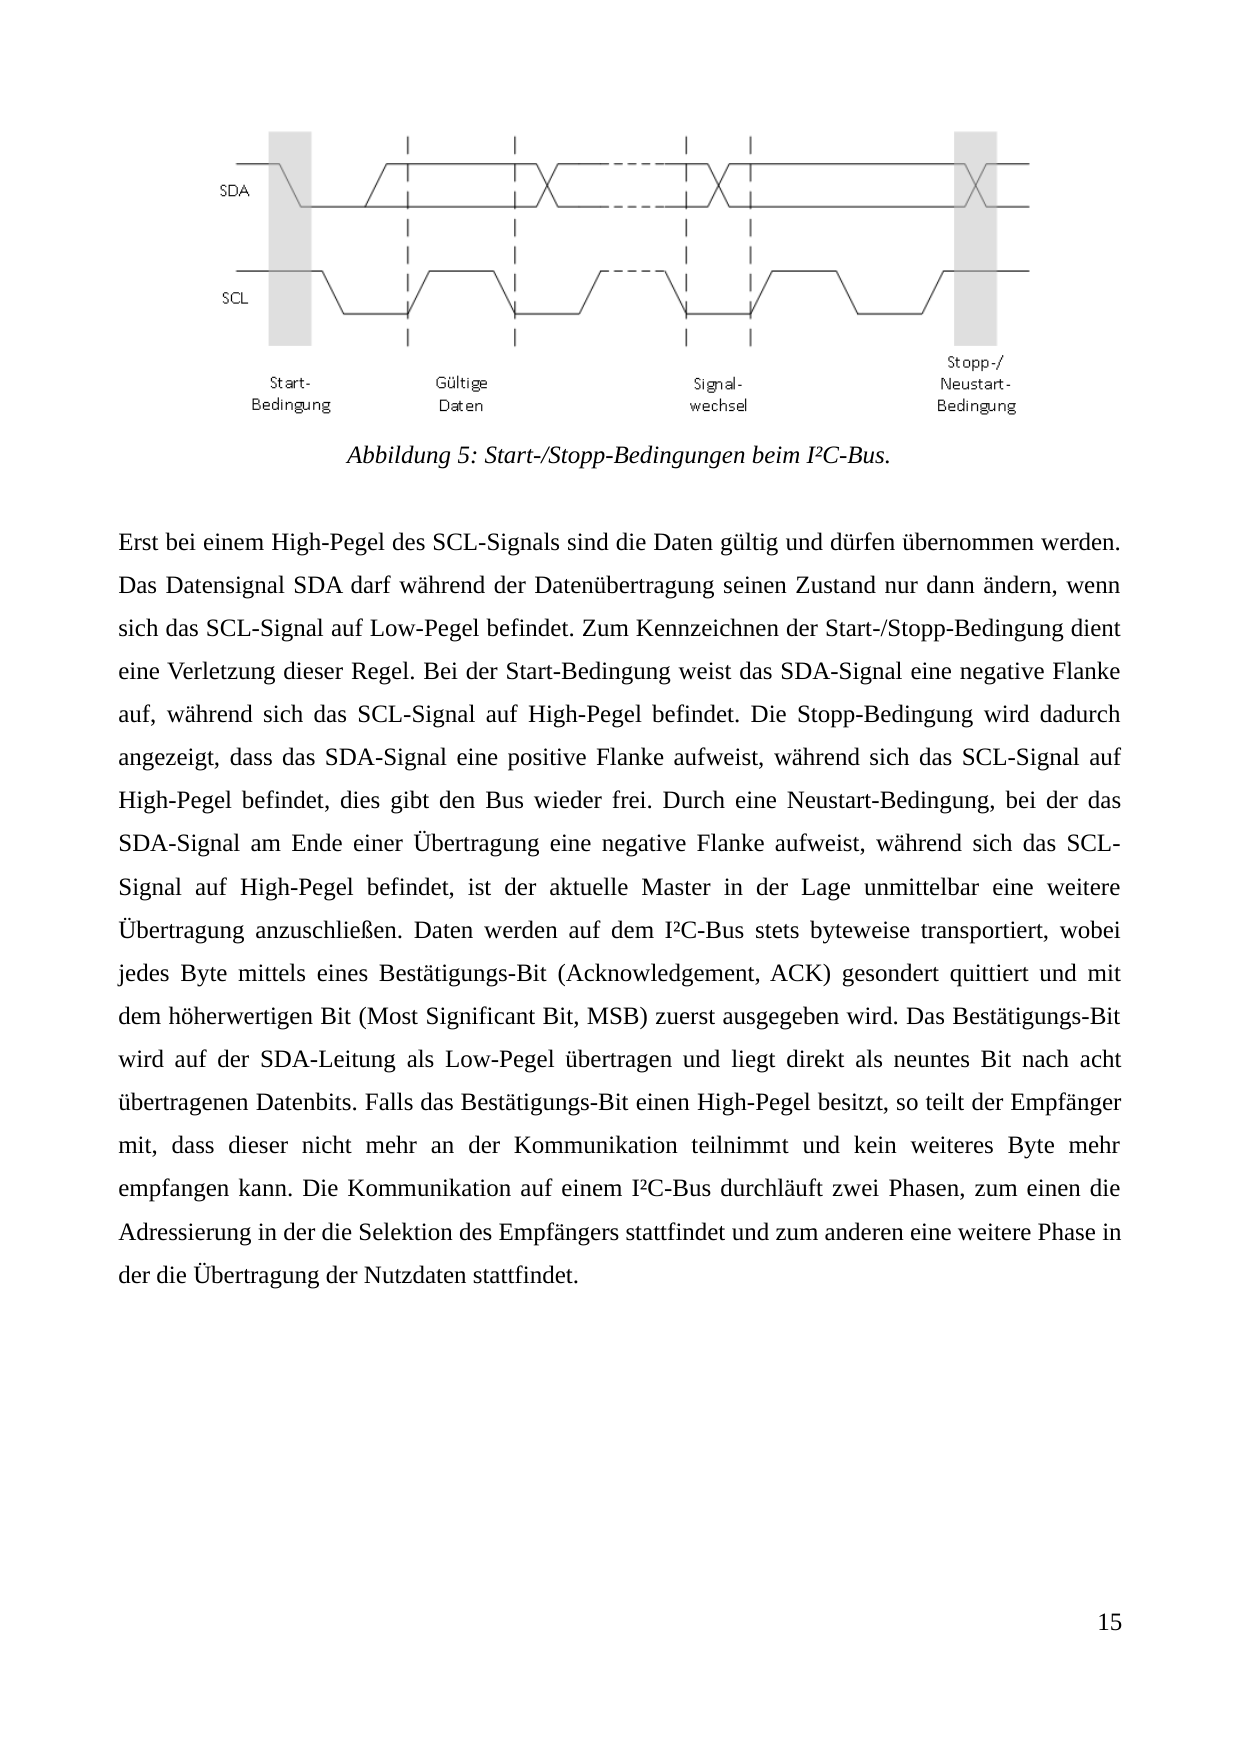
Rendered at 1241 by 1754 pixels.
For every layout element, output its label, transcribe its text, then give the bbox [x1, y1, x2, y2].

text Erst bei einem High-Pegel des SCL-Signals sind die Daten gültig und dürfen übernommen werden. Das Datensignal SDA darf während der Datenübertragung seinen Zustand nur dann ändern, wenn sich das SCL-Signal auf Low-Pegel befindet. Zum Kennzeichnen der Start-/Stopp-Bedingung dient eine Verletzung dieser Regel. Bei der Start-Bedingung weist das SDA-Signal eine negative Flanke auf, während sich das SCL-Signal auf High-Pegel befindet. Die Stopp-Bedingung wird dadurch angezeigt, dass das SDA-Signal eine positive Flanke aufweist, während sich das SCL-Signal auf High-Pegel befindet, dies gibt den Bus wieder frei. Durch eine Neustart-Bedingung, bei der das SDA-Signal am Ende einer Übertragung eine negative Flanke aufweist, während sich das SCL-Signal auf High-Pegel befindet, ist der aktuelle Master in der Lage unmittelbar eine weitere Übertragung anzuschließen. Daten werden auf dem I²C-Bus stets byteweise transportiert, wobei jedes Byte mittels eines Bestätigungs-Bit (Acknowledgement, ACK) gesondert quittiert und mit dem höherwertigen Bit (Most Significant Bit, MSB) zuerst ausgegeben wird. Das Bestätigungs-Bit wird auf der SDA-Leitung als Low-Pegel übertragen und liegt direkt als neuntes Bit nach acht übertragenen Datenbits. Falls das Bestätigungs-Bit einen High-Pegel besitzt, so teilt der Empfänger mit, dass dieser nicht mehr an der Kommunikation teilnimmt und kein weiteres Byte mehr empfangen kann. Die Kommunikation auf einem I²C-Bus durchläuft zwei Phasen, zum einen die Adressierung in der die Selektion des Empfängers stattfindet und zum anderen eine weitere Phase in der die Übertragung der Nutzdaten stattfindet. [118, 527, 1122, 1288]
picture [207, 130, 1033, 426]
text Abbildung 5: Start-/Stopp-Bedingungen beim I²C-Bus. [146, 131, 1094, 469]
